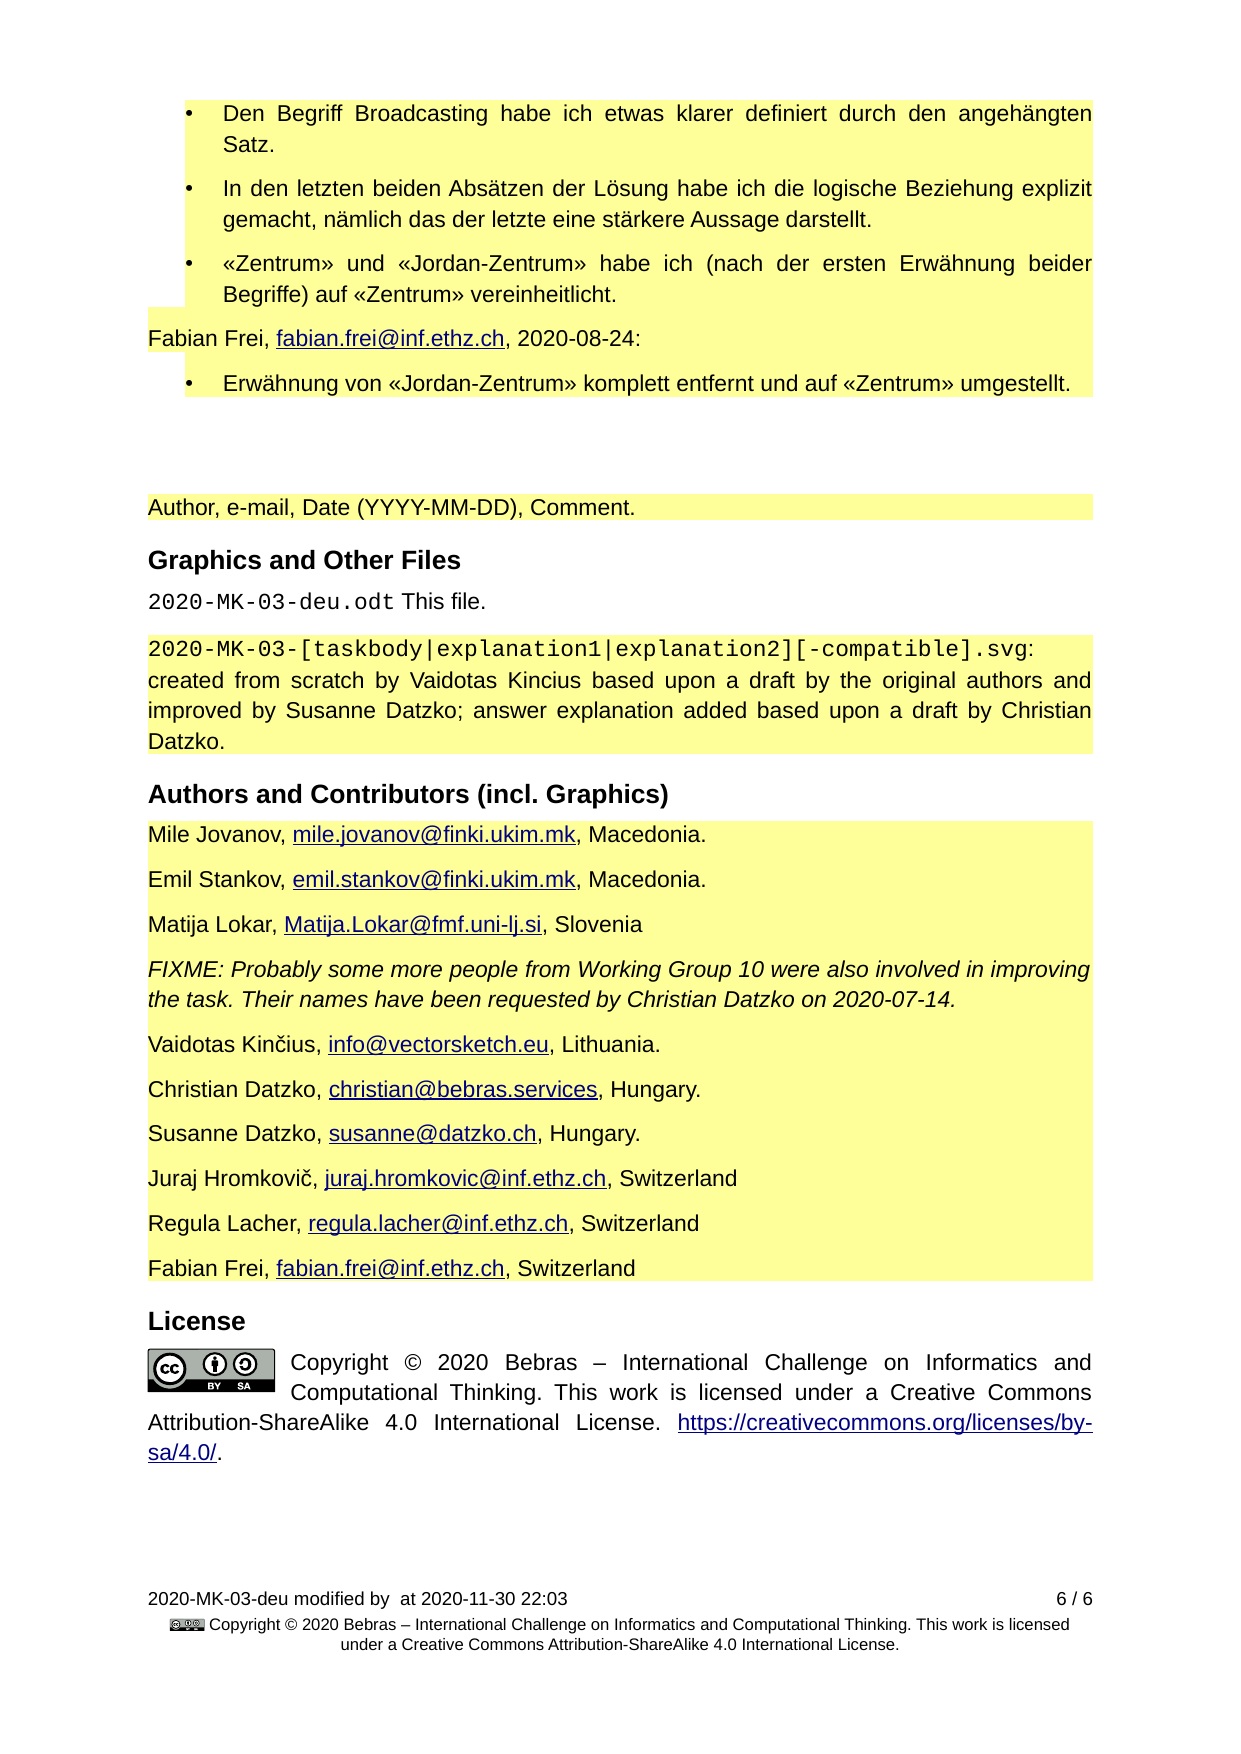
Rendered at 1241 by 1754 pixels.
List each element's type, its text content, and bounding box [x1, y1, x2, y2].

text Author, e-mail, Date (YYYY-MM-DD), Comment. [148, 494, 1093, 520]
text Susanne Datzko, susanne@datzko.ch, Hungary. [148, 1120, 1093, 1147]
list «Zentrum» und «Jordan-Zentrum» habe ich (nach der ersten Erwähnung beider Begriffe) auf «Zentrum» vereinheitlicht. [185, 250, 1093, 307]
text Christian Datzko, christian@bebras.services, Hungary. [148, 1076, 1093, 1102]
subtitle License [148, 1306, 1093, 1336]
text Matija Lokar, Matija.Lokar@fmf.uni-lj.si, Slovenia [148, 911, 1093, 937]
text Copyright © 2020 Bebras – International Challenge on Informatics and Computational Thinking. This work is licensed under a Creative Commons Attribution-ShareAlike 4.0 International License. https://creativecommons.org/licenses/by-sa/4.0/. [148, 1349, 1093, 1466]
text Fabian Frei, fabian.frei@inf.ethz.ch, 2020-08-24: [148, 325, 1093, 352]
text Mile Jovanov, mile.jovanov@finki.ukim.mk, Macedonia. [148, 821, 1093, 848]
subtitle Graphics and Other Files [148, 545, 1093, 575]
text 2020-MK-03-[taskbody|explanation1|explanation2][-compatible].svg: created from scratch by Vaidotas Kincius based upon a draft by the original authors and improved by Susanne Datzko; answer explanation added based upon a draft by Christian Datzko. [148, 635, 1093, 754]
text Emil Stankov, emil.stankov@finki.ukim.mk, Macedonia. [148, 866, 1093, 893]
text Juraj Hromkovič, juraj.hromkovic@inf.ethz.ch, Switzerland [148, 1165, 1093, 1192]
list Erwähnung von «Jordan-Zentrum» komplett entfernt und auf «Zentrum» umgestellt. [185, 370, 1093, 397]
text Vaidotas Kinčius, info@vectorsketch.eu, Lithuania. [148, 1031, 1093, 1057]
list In den letzten beiden Absätzen der Lösung habe ich die logische Beziehung explizit gemacht, nämlich das der letzte eine stärkere Aussage darstellt. [185, 175, 1093, 232]
text FIXME: Probably some more people from Working Group 10 were also involved in improving the task. Their names have been requested by Christian Datzko on 2020-07-14. [148, 956, 1093, 1012]
text Fabian Frei, fabian.frei@inf.ethz.ch, Switzerland [148, 1255, 1093, 1281]
text 2020-MK-03-deu.odt This file. [148, 588, 1093, 616]
subtitle Authors and Contributors (incl. Graphics) [148, 779, 1093, 809]
list Den Begriff Broadcasting habe ich etwas klarer definiert durch den angehängten Satz. [185, 100, 1093, 157]
text Regula Lacher, regula.lacher@inf.ethz.ch, Switzerland [148, 1210, 1093, 1236]
